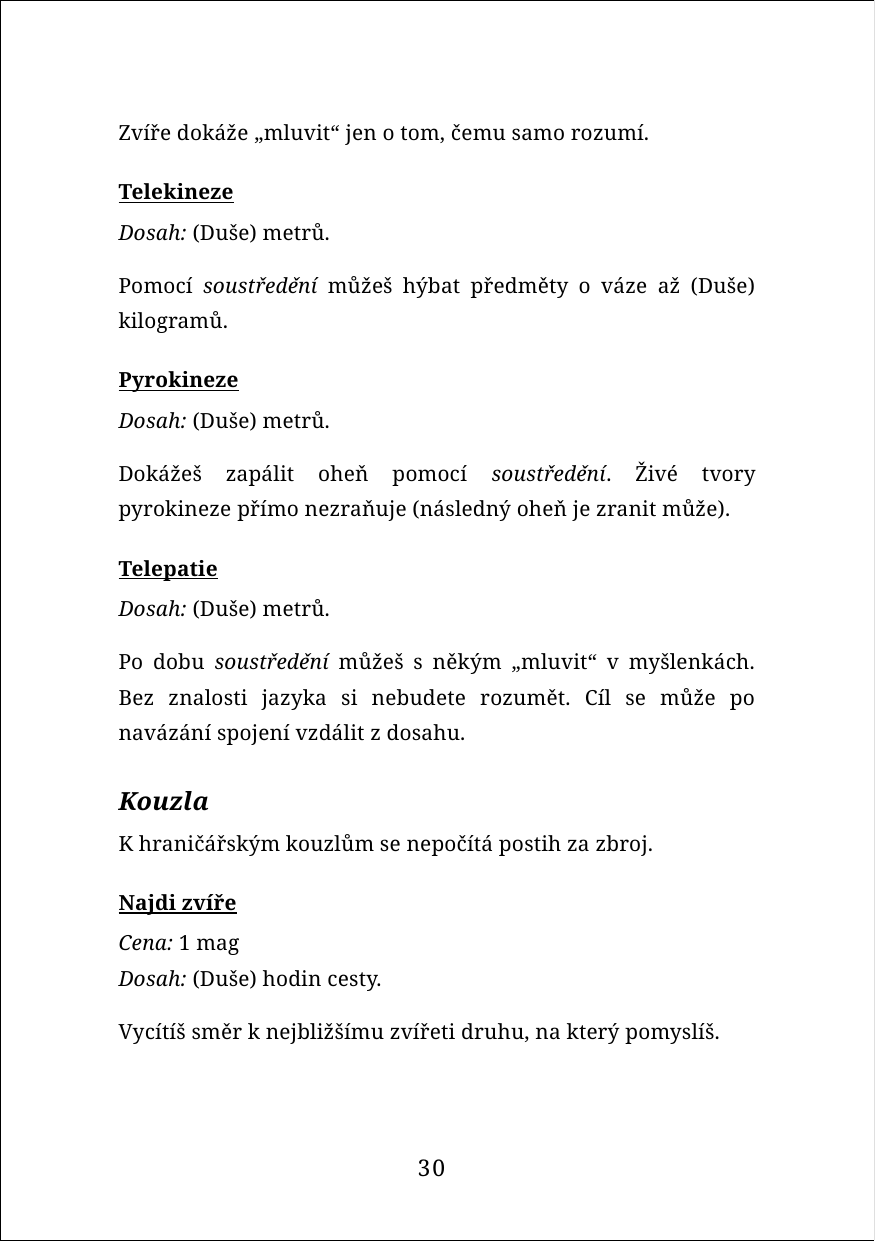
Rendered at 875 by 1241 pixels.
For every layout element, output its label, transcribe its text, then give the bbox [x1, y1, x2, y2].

text Dokážeš zapálit oheň pomocí soustředění. Živé tvory pyrokineze přímo nezraňuje (následný oheň je zranit může). [118, 459, 756, 523]
text Pomocí soustředění můžeš hýbat předměty o váze až (Duše) kilogramů. [118, 271, 756, 335]
subtitle Telepatie [118, 554, 756, 582]
subtitle Pyrokineze [118, 366, 756, 394]
text Vycítíš směr k nejbližšímu zvířeti druhu, na který pomyslíš. [118, 1017, 756, 1046]
text Zvíře dokáže „mluvit“ jen o tom, čemu samo rozumí. [118, 118, 756, 147]
text Dosah: (Duše) metrů. [118, 406, 756, 434]
text Dosah: (Duše) metrů. [118, 218, 756, 246]
text K hraničářským kouzlům se nepočítá postih za zbroj. [118, 829, 756, 857]
text Dosah: (Duše) metrů. [118, 594, 756, 622]
subtitle Telekineze [118, 177, 756, 206]
subtitle Kouzla [118, 783, 756, 817]
subtitle Najdi zvíře [118, 888, 756, 917]
text Po dobu soustředění můžeš s někým „mluvit“ v myšlenkách. Bez znalosti jazyka si nebudete rozumět. Cíl se může po navázání spojení vzdálit z dosahu. [118, 647, 756, 747]
text Cena: 1 mag Dosah: (Duše) hodin cesty. [118, 928, 756, 992]
